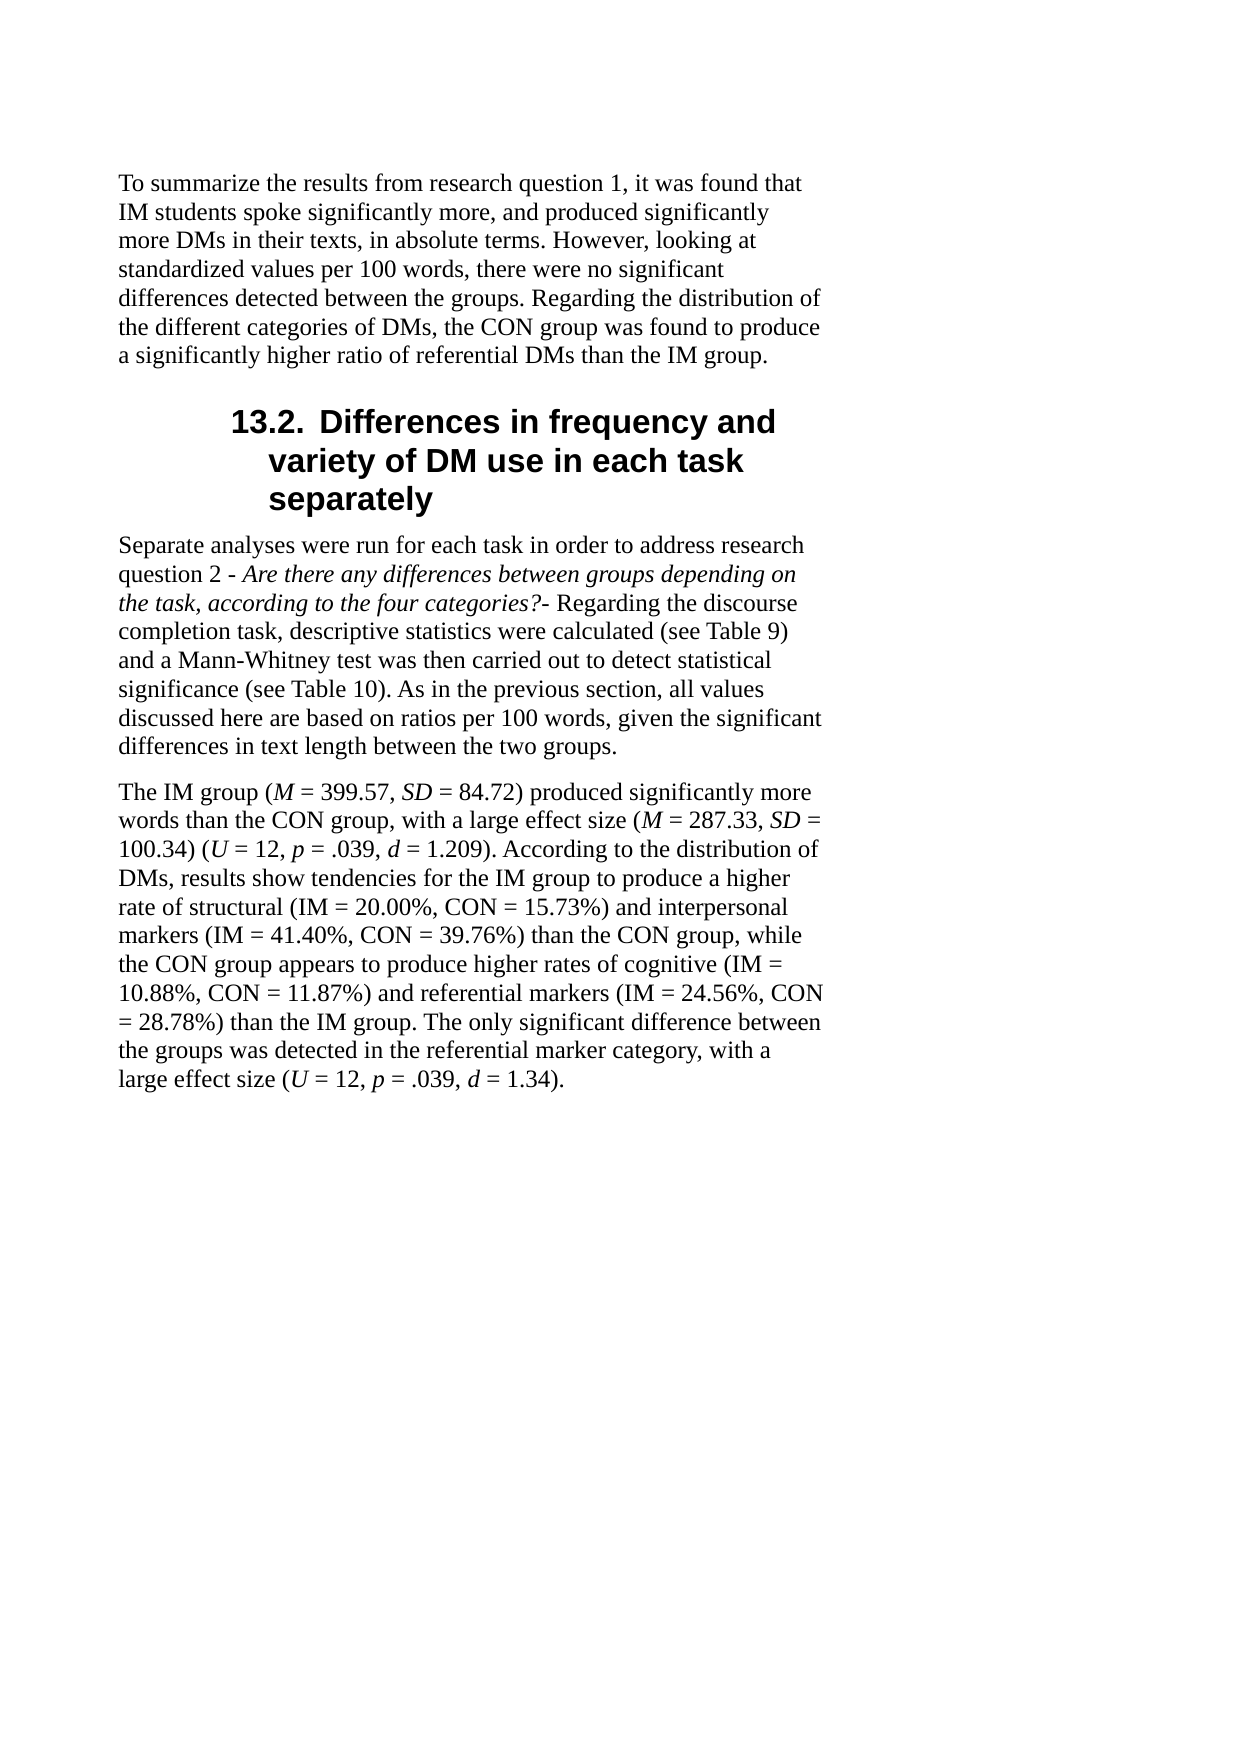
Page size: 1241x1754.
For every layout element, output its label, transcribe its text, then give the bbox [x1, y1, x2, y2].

text Separate analyses were run for each task in order to address research question 2 - Are there any differences between groups depending on the task, according to the four categories?- Regarding the discourse completion task, descriptive statistics were calculated (see Table 9) and a Mann-Whitney test was then carried out to detect statistical significance (see Table 10). As in the previous section, all values discussed here are based on ratios per 100 words, given the significant differences in text length between the two groups. [118, 530, 827, 760]
list Differences in frequency and variety of DM use in each task separately [231, 402, 827, 518]
text The IM group (M = 399.57, SD = 84.72) produced significantly more words than the CON group, with a large effect size (M = 287.33, SD = 100.34) (U = 12, p = .039, d = 1.209). According to the distribution of DMs, results show tendencies for the IM group to produce a higher rate of structural (IM = 20.00%, CON = 15.73%) and interpersonal markers (IM = 41.40%, CON = 39.76%) than the CON group, while the CON group appears to produce higher rates of cognitive (IM = 10.88%, CON = 11.87%) and referential markers (IM = 24.56%, CON = 28.78%) than the IM group. The only significant difference between the groups was detected in the referential marker category, with a large effect size (U = 12, p = .039, d = 1.34). [118, 777, 827, 1093]
text To summarize the results from research question 1, it was found that IM students spoke significantly more, and produced significantly more DMs in their texts, in absolute terms. However, looking at standardized values per 100 words, there were no significant differences detected between the groups. Regarding the distribution of the different categories of DMs, the CON group was found to produce a significantly higher ratio of referential DMs than the IM group. [118, 168, 827, 369]
